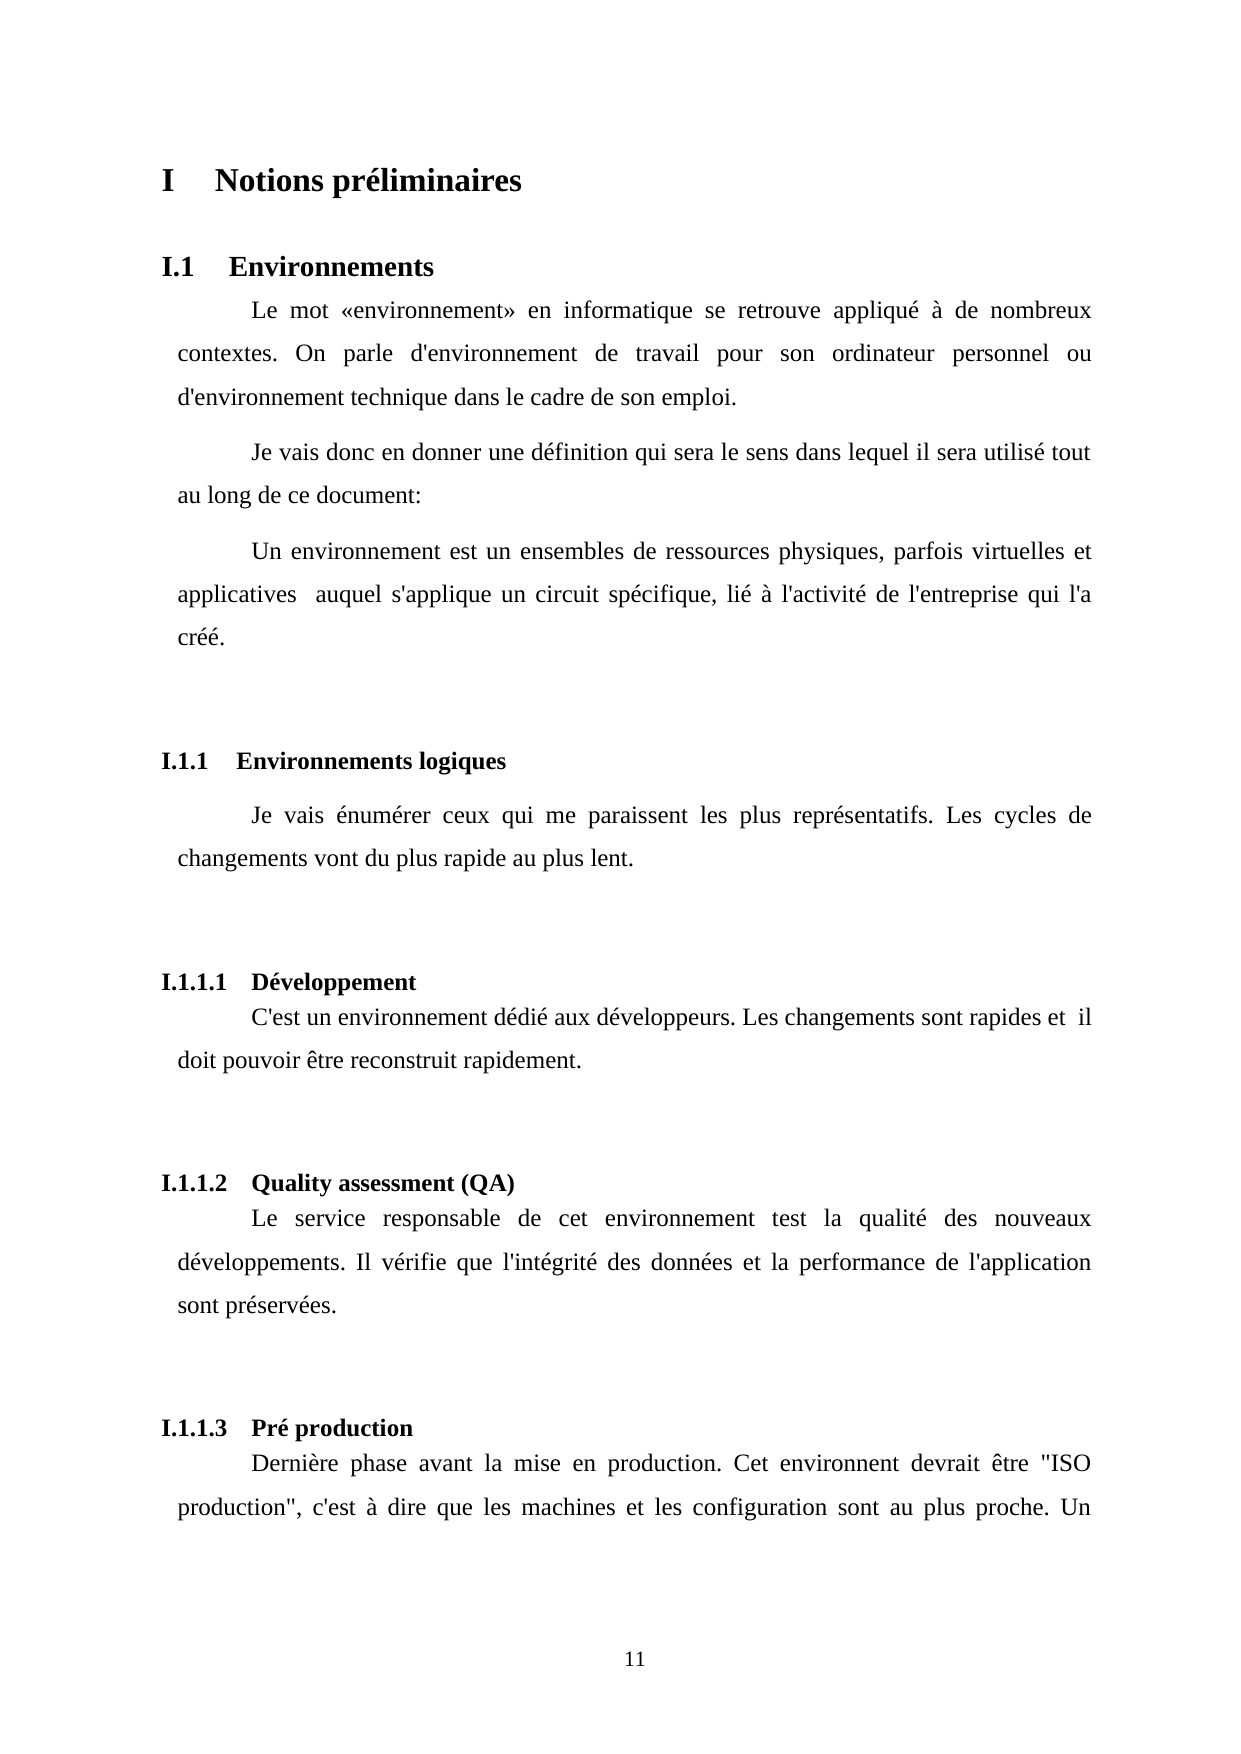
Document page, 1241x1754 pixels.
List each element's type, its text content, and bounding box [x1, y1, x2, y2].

text Un environnement est un ensembles de ressources physiques, parfois virtuelles et applicatives auquel s'applique un circuit spécifique, lié à l'activité de l'entreprise qui l'a créé. [177, 536, 1092, 651]
subtitle Notions préliminaires [161, 160, 1092, 198]
text C'est un environnement dédié aux développeurs. Les changements sont rapides et il doit pouvoir être reconstruit rapidement. [177, 1002, 1092, 1073]
text Je vais énumérer ceux qui me paraissent les plus représentatifs. Les cycles de changements vont du plus rapide au plus lent. [177, 800, 1092, 872]
subtitle Quality assessment (QA) [161, 1168, 1092, 1197]
text Le mot «environnement» en informatique se retrouve appliqué à de nombreux contextes. On parle d'environnement de travail pour son ordinateur personnel ou d'environnement technique dans le cadre de son emploi. [177, 295, 1092, 410]
text Le service responsable de cet environnement test la qualité des nouveaux développements. Il vérifie que l'intégrité des données et la performance de l'application sont préservées. [177, 1203, 1092, 1318]
text Dernière phase avant la mise en production. Cet environnent devrait être "ISO production", c'est à dire que les machines et les configuration sont au plus proche. Un [177, 1448, 1092, 1520]
subtitle Environnements [161, 249, 1092, 283]
text Je vais donc en donner une définition qui sera le sens dans lequel il sera utilisé tout au long de ce document: [177, 437, 1092, 509]
subtitle Pré production [161, 1413, 1092, 1442]
subtitle Développement [161, 967, 1092, 995]
subtitle Environnements logiques [161, 746, 1092, 775]
